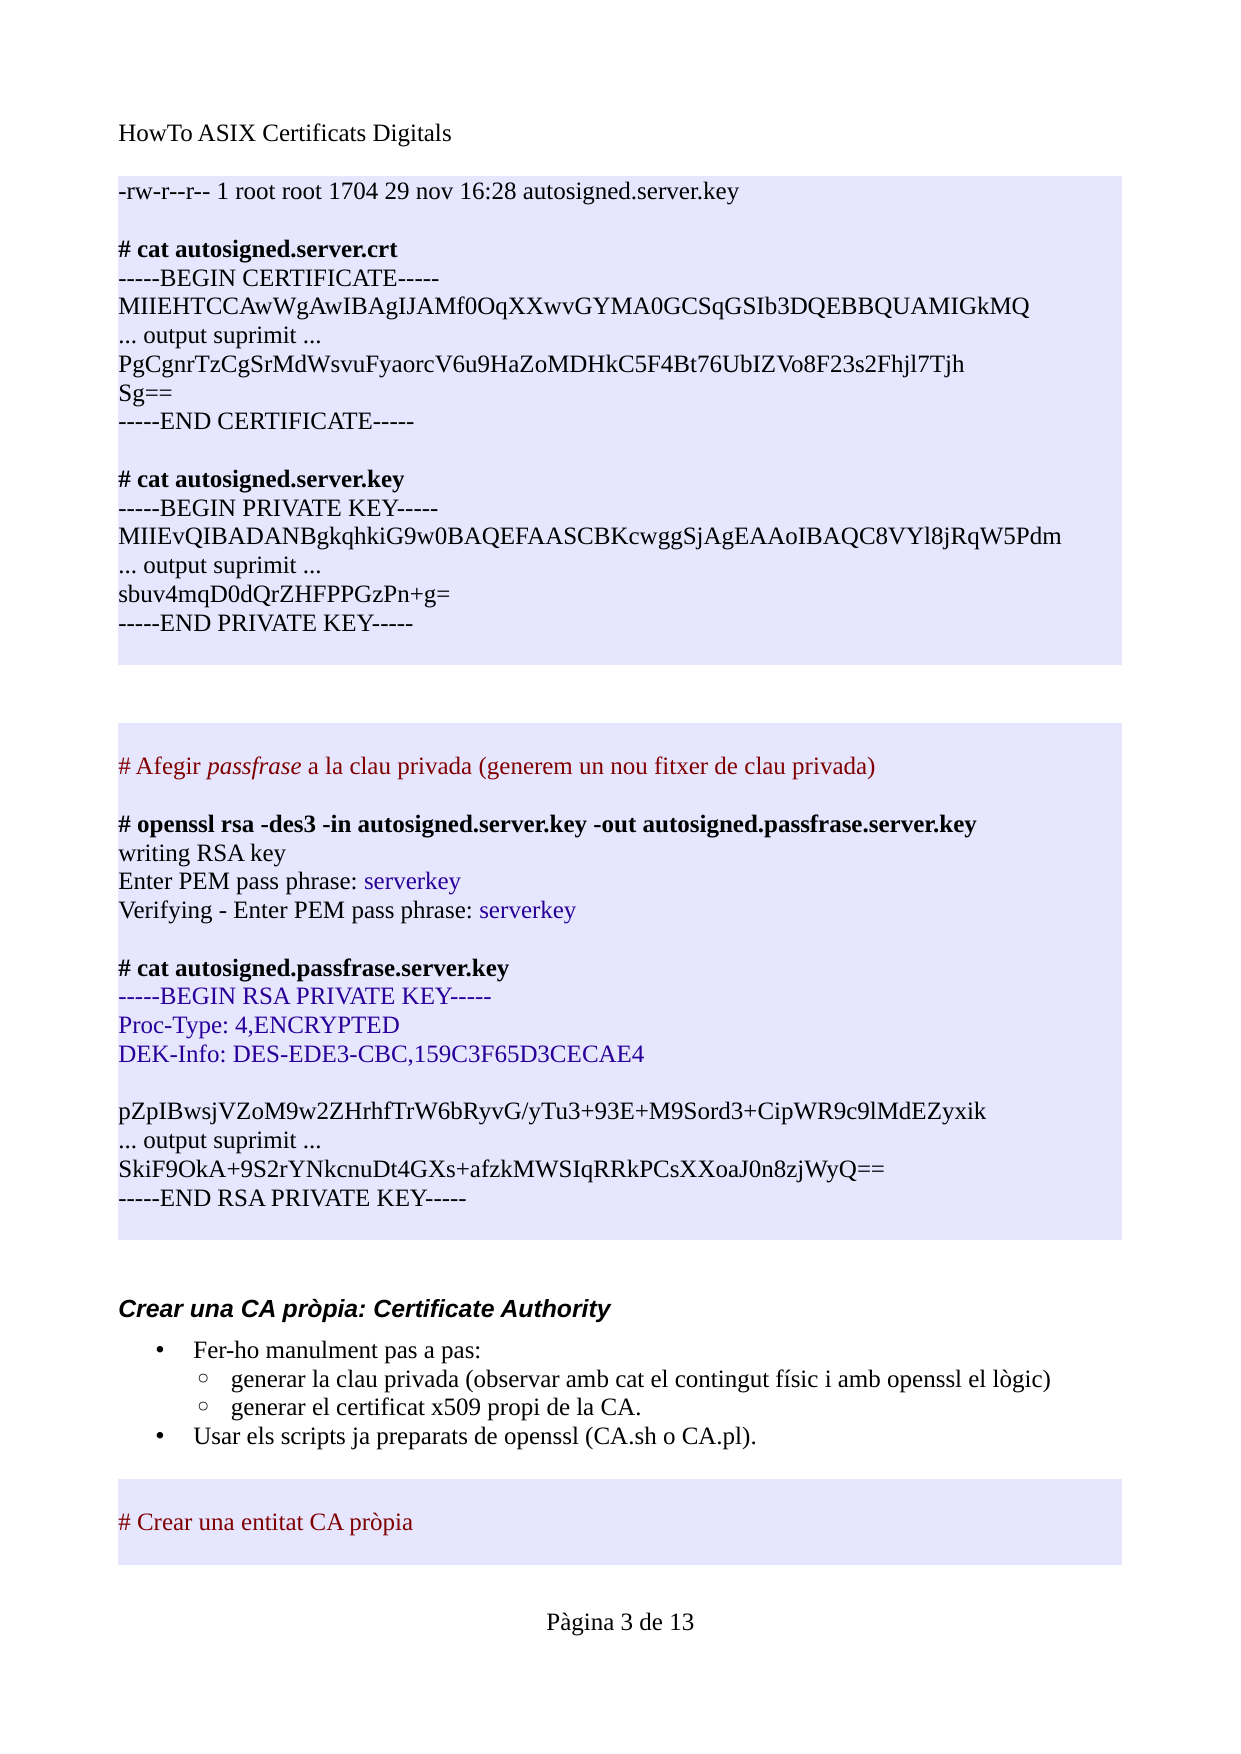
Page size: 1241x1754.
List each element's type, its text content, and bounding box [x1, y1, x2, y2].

text SkiF9OkA+9S2rYNkcnuDt4GXs+afzkMWSIqRRkPCsXXoaJ0n8zjWyQ== [118, 1154, 1122, 1183]
text sbuv4mqD0dQrZHFPPGzPn+g= [118, 579, 1122, 608]
list generar la clau privada (observar amb cat el contingut físic i amb openssl el lògic) [193, 1364, 1122, 1392]
text Proc-Type: 4,ENCRYPTED [118, 1010, 1122, 1039]
text -----END PRIVATE KEY----- [118, 608, 1122, 636]
text MIIEvQIBADANBgkqhkiG9w0BAQEFAASCBKcwggSjAgEAAoIBAQC8VYl8jRqW5Pdm [118, 521, 1122, 550]
text ... output suprimit ... [118, 320, 1122, 349]
text Enter PEM pass phrase: serverkey [118, 866, 1122, 895]
text writing RSA key [118, 838, 1122, 866]
text -----BEGIN RSA PRIVATE KEY----- [118, 981, 1122, 1010]
text # Crear una entitat CA pròpia [118, 1507, 1122, 1536]
text -----BEGIN CERTIFICATE----- [118, 263, 1122, 291]
list Fer-ho manulment pas a pas: [156, 1335, 1122, 1364]
text ... output suprimit ... [118, 1125, 1122, 1154]
text Sg== [118, 378, 1122, 406]
text # cat autosigned.passfrase.server.key [118, 953, 1122, 981]
text # Afegir passfrase a la clau privada (generem un nou fitxer de clau privada) [118, 751, 1122, 780]
text # cat autosigned.server.key [118, 464, 1122, 493]
text Verifying - Enter PEM pass phrase: serverkey [118, 895, 1122, 924]
subtitle Crear una CA pròpia: Certificate Authority [118, 1294, 1122, 1322]
text # cat autosigned.server.crt [118, 234, 1122, 263]
text -----BEGIN PRIVATE KEY----- [118, 493, 1122, 521]
text ... output suprimit ... [118, 550, 1122, 579]
text -----END RSA PRIVATE KEY----- [118, 1183, 1122, 1211]
text -----END CERTIFICATE----- [118, 406, 1122, 435]
text pZpIBwsjVZoM9w2ZHrhfTrW6bRyvG/yTu3+93E+M9Sord3+CipWR9c9lMdEZyxik [118, 1096, 1122, 1125]
text PgCgnrTzCgSrMdWsvuFyaorcV6u9HaZoMDHkC5F4Bt76UbIZVo8F23s2Fhjl7Tjh [118, 349, 1122, 378]
text -rw-r--r-- 1 root root 1704 29 nov 16:28 autosigned.server.key [118, 176, 1122, 205]
list Usar els scripts ja preparats de openssl (CA.sh o CA.pl). [156, 1421, 1122, 1450]
list generar el certificat x509 propi de la CA. [193, 1392, 1122, 1421]
text # openssl rsa -des3 -in autosigned.server.key -out autosigned.passfrase.server.key [118, 809, 1122, 838]
text MIIEHTCCAwWgAwIBAgIJAMf0OqXXwvGYMA0GCSqGSIb3DQEBBQUAMIGkMQ [118, 291, 1122, 320]
text DEK-Info: DES-EDE3-CBC,159C3F65D3CECAE4 [118, 1039, 1122, 1068]
